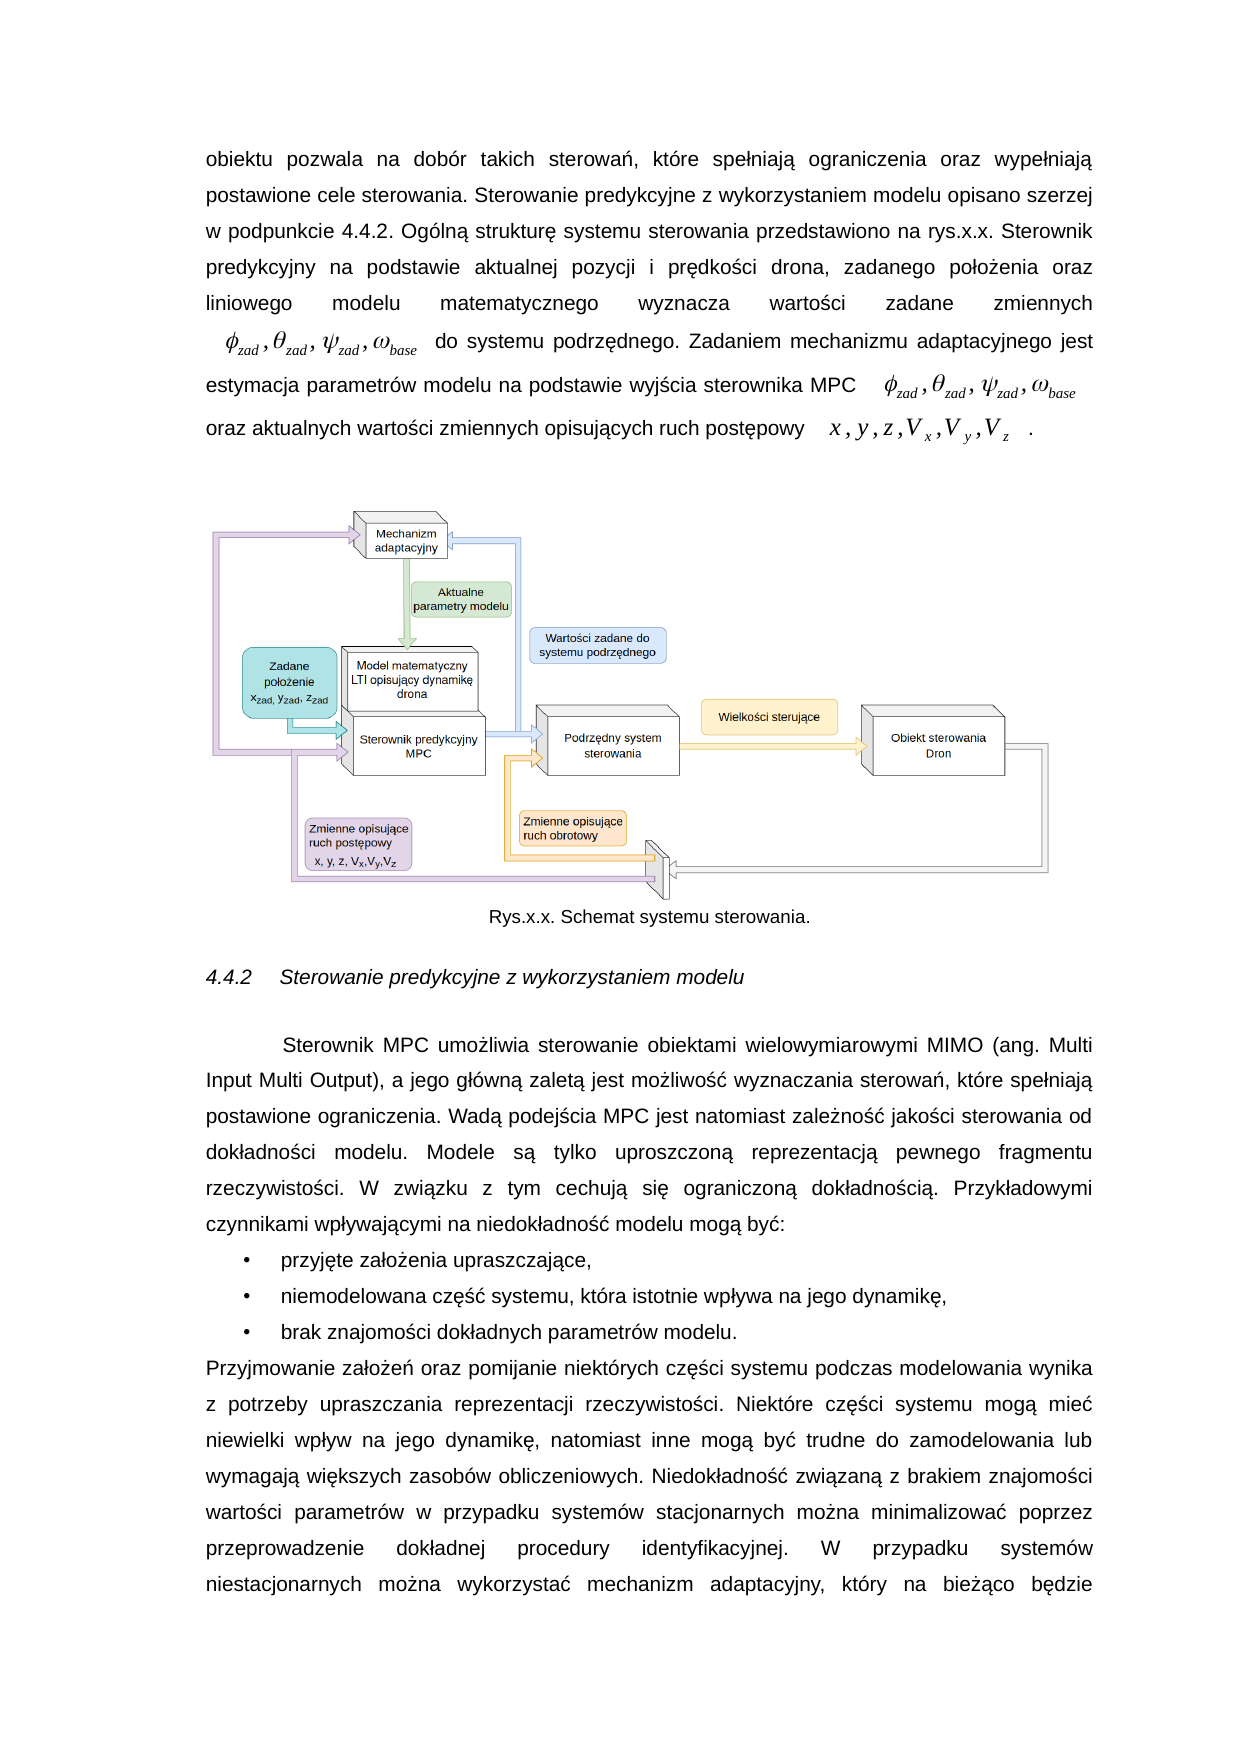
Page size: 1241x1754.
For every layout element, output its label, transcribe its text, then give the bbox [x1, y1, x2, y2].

text Rys.x.x. Schemat systemu sterowania. [206, 907, 1093, 928]
text W celu spełnienia wyżej wymienionych założeń zastosowano sterowanie predykcyjne z wykorzystaniem modelu MPC (ang. Model Predictive Control). Podejście MPC bazuje na wykorzystaniu modelu matematycznego do przewidywania zachowania obiektu w przyszłych chwilach czasowych przy założonej sekwencji sterowań. Możliwość przewidywania zachowania obiektu pozwala na dobór takich sterowań, które spełniają ograniczenia oraz wypełniają postawione cele sterowania. Sterowanie predykcyjne z wykorzystaniem modelu opisano szerzej w podpunkcie 4.4.2. Ogólną strukturę systemu sterowania przedstawiono na rys.x.x. Sterownik predykcyjny na podstawie aktualnej pozycji i prędkości drona, zadanego położenia oraz liniowego modelu matematycznego wyznacza wartości zadane zmiennych do systemu podrzędnego. Zadaniem mechanizmu adaptacyjnego jest estymacja parametrów modelu na podstawie wyjścia sterownika MPC oraz aktualnych wartości zmiennych opisujących ruch postępowy . [206, 147, 1093, 445]
list niemodelowana część systemu, która istotnie wpływa na jego dynamikę, [243, 1284, 1093, 1308]
list przyjęte założenia upraszczające, [243, 1248, 1093, 1272]
text Sterownik MPC umożliwia sterowanie obiektami wielowymiarowymi MIMO (ang. Multi Input Multi Output), a jego główną zaletą jest możliwość wyznaczania sterowań, które spełniają postawione ograniczenia. Wadą podejścia MPC jest natomiast zależność jakości sterowania od dokładności modelu. Modele są tylko uproszczoną reprezentacją pewnego fragmentu rzeczywistości. W związku z tym cechują się ograniczoną dokładnością. Przykładowymi czynnikami wpływającymi na niedokładność modelu mogą być: [206, 1032, 1093, 1236]
subtitle Sterowanie predykcyjne z wykorzystaniem modelu [206, 965, 1093, 989]
list brak znajomości dokładnych parametrów modelu. [243, 1320, 1093, 1344]
picture [205, 505, 1094, 907]
list Przyjmowanie założeń oraz pomijanie niektórych części systemu podczas modelowania wynika z potrzeby upraszczania reprezentacji rzeczywistości. Niektóre części systemu mogą mieć niewielki wpływ na jego dynamikę, natomiast inne mogą być trudne do zamodelowania lub wymagają większych zasobów obliczeniowych. Niedokładność związaną z brakiem znajomości wartości parametrów w przypadku systemów stacjonarnych można minimalizować poprzez przeprowadzenie dokładnej procedury identyfikacyjnej. W przypadku systemów niestacjonarnych można wykorzystać mechanizm adaptacyjny, który na bieżąco będzie [206, 1356, 1093, 1596]
